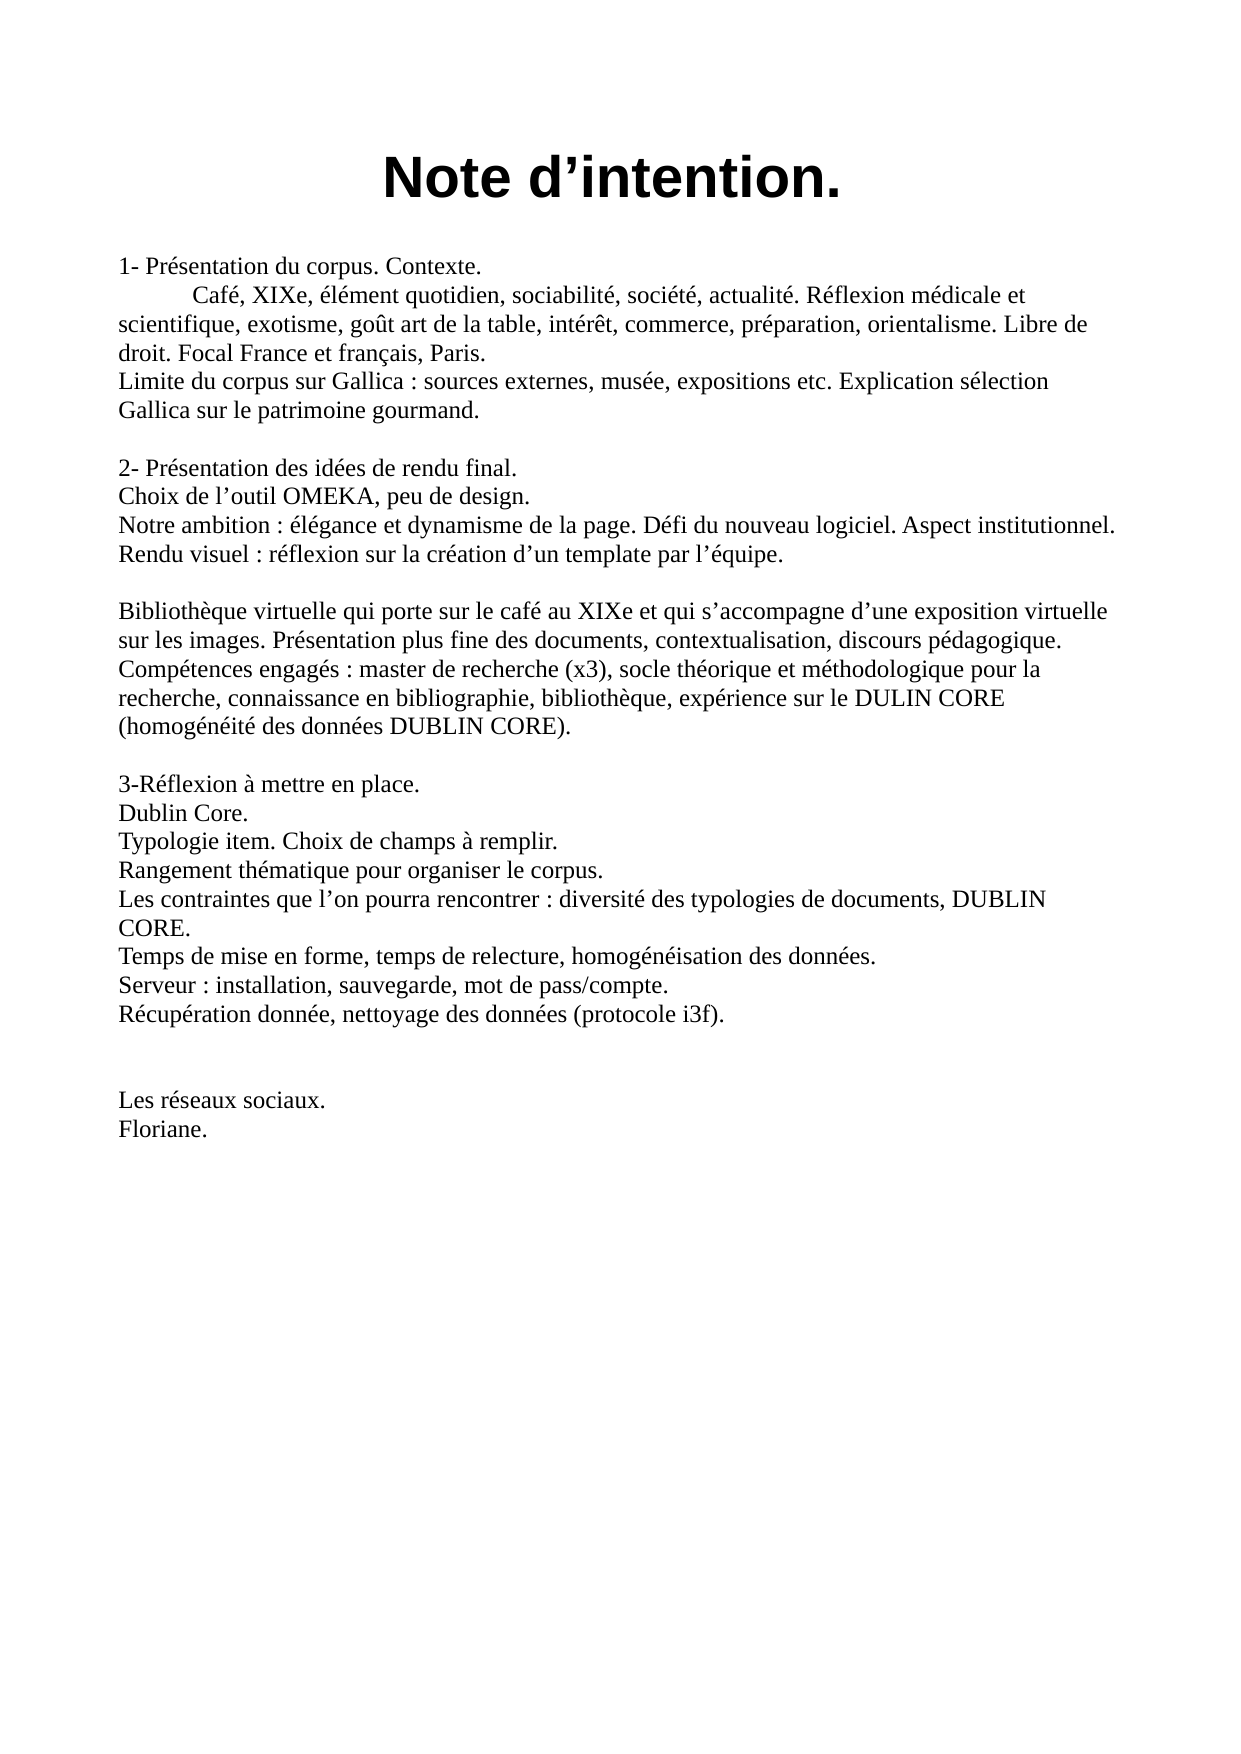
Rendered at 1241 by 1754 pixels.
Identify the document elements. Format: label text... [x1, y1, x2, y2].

text Les réseaux sociaux. [118, 1085, 1122, 1114]
text Limite du corpus sur Gallica : sources externes, musée, expositions etc. Explication sélection Gallica sur le patrimoine gourmand. [118, 366, 1122, 424]
text Dublin Core. [118, 798, 1122, 826]
text 2- Présentation des idées de rendu final. [118, 453, 1122, 481]
text Choix de l’outil OMEKA, peu de design. [118, 481, 1122, 510]
text Café, XIXe, élément quotidien, sociabilité, société, actualité. Réflexion médicale et scientifique, exotisme, goût art de la table, intérêt, commerce, préparation, orientalisme. Libre de droit. Focal France et français, Paris. [118, 280, 1122, 366]
text Rangement thématique pour organiser le corpus. [118, 855, 1122, 884]
text Temps de mise en forme, temps de relecture, homogénéisation des données. [118, 941, 1122, 970]
text Bibliothèque virtuelle qui porte sur le café au XIXe et qui s’accompagne d’une exposition virtuelle sur les images. Présentation plus fine des documents, contextualisation, discours pédagogique. [118, 596, 1122, 654]
text 1- Présentation du corpus. Contexte. [118, 251, 1122, 280]
text Compétences engagés : master de recherche (x3), socle théorique et méthodologique pour la recherche, connaissance en bibliographie, bibliothèque, expérience sur le DULIN CORE (homogénéité des données DUBLIN CORE). [118, 654, 1122, 740]
text 3-Réflexion à mettre en place. [118, 769, 1122, 798]
text Récupération donnée, nettoyage des données (protocole i3f). [118, 999, 1122, 1028]
text Les contraintes que l’on pourra rencontrer : diversité des typologies de documents, DUBLIN CORE. [118, 884, 1122, 941]
text Serveur : installation, sauvegarde, mot de pass/compte. [118, 970, 1122, 999]
title Note d’intention. [118, 143, 1122, 210]
text Notre ambition : élégance et dynamisme de la page. Défi du nouveau logiciel. Aspect institutionnel. Rendu visuel : réflexion sur la création d’un template par l’équipe. [118, 510, 1122, 568]
text Floriane. [118, 1114, 1122, 1143]
text Typologie item. Choix de champs à remplir. [118, 826, 1122, 855]
